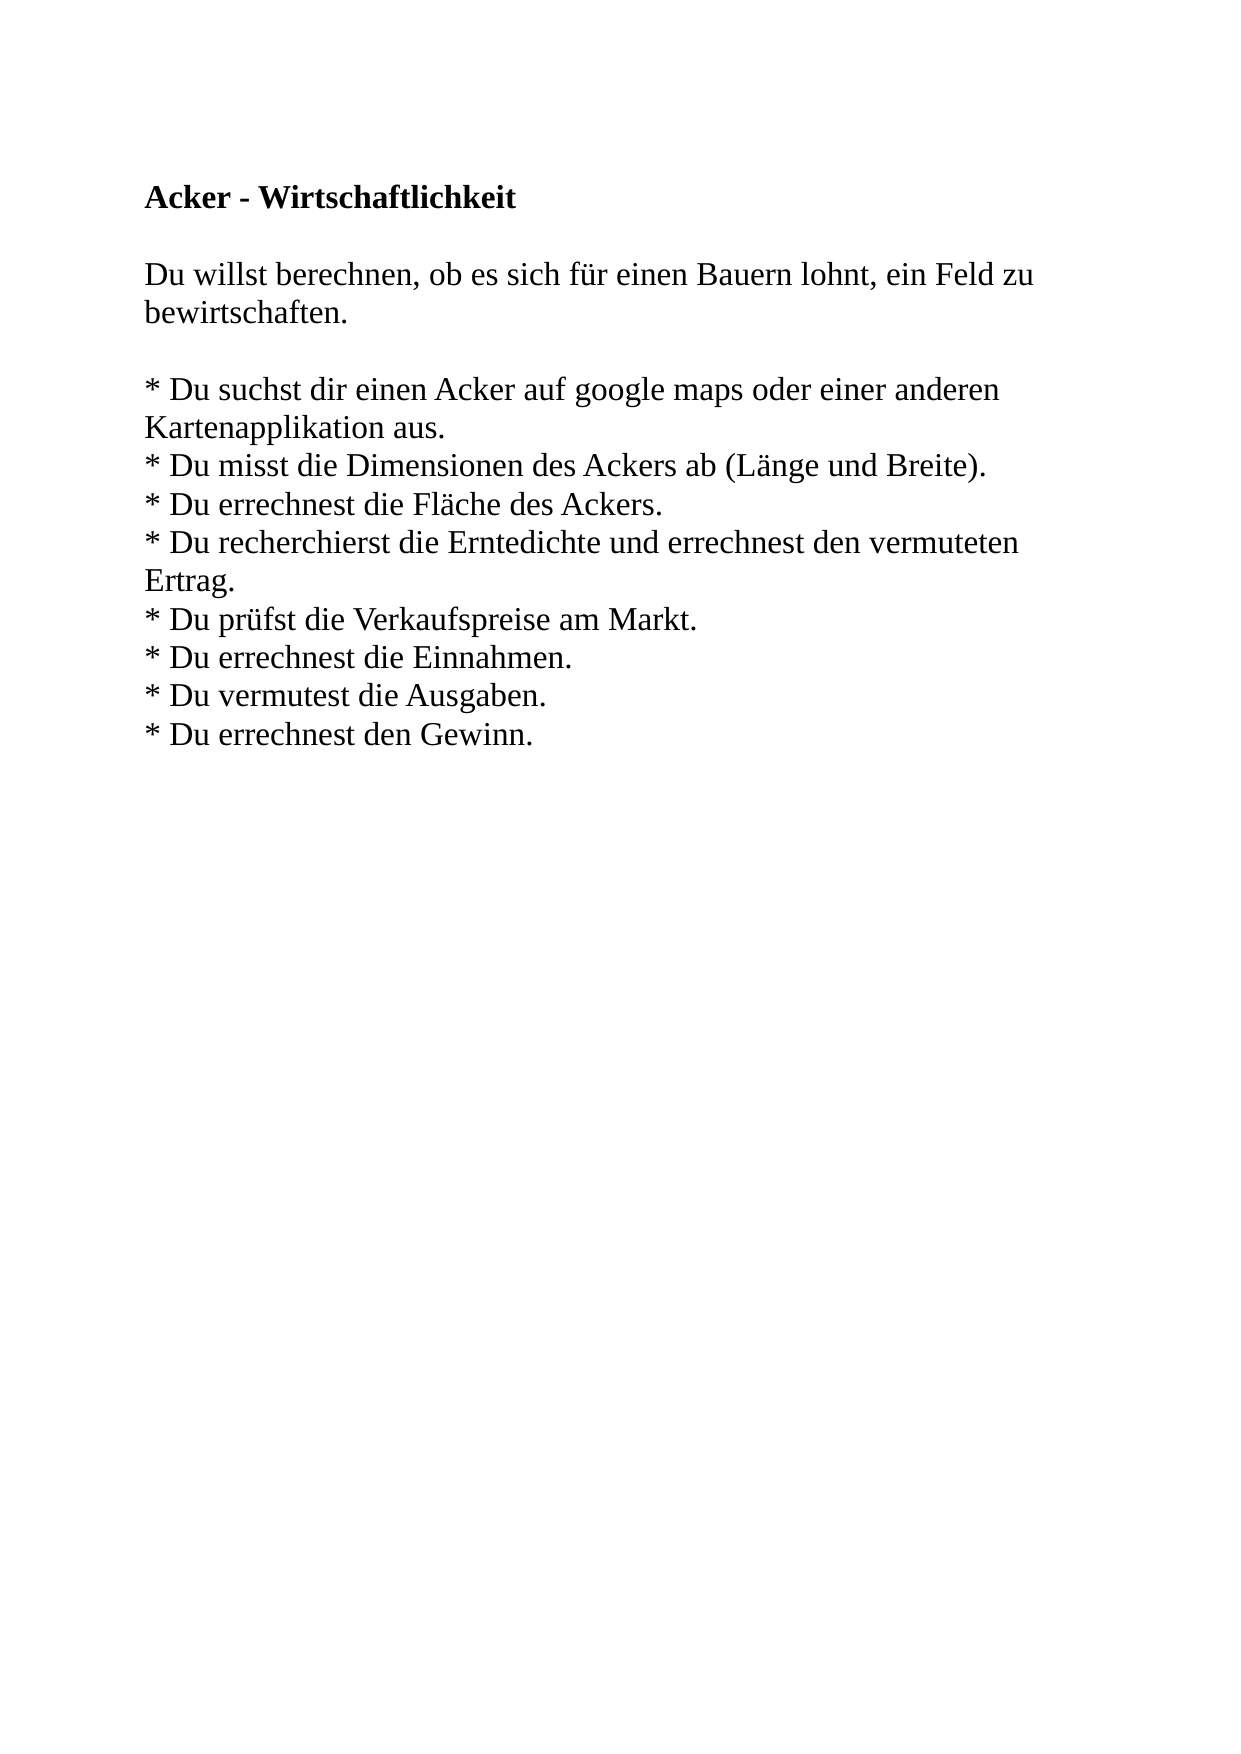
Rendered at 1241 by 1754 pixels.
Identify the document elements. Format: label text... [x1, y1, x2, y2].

text Du willst berechnen, ob es sich für einen Bauern lohnt, ein Feld zu bewirtschaften. [144, 254, 1044, 331]
text * Du errechnest die Einnahmen. [144, 637, 1044, 676]
text * Du vermutest die Ausgaben. [144, 676, 1044, 714]
text * Du recherchierst die Erntedichte und errechnest den vermuteten Ertrag. [144, 522, 1044, 599]
text * Du prüfst die Verkaufspreise am Markt. [144, 599, 1044, 637]
text * Du errechnest die Fläche des Ackers. [144, 484, 1044, 522]
text * Du misst die Dimensionen des Ackers ab (Länge und Breite). [144, 446, 1044, 484]
text Acker - Wirtschaftlichkeit [144, 177, 1044, 216]
text * Du suchst dir einen Acker auf google maps oder einer anderen Kartenapplikation aus. [144, 369, 1044, 446]
text * Du errechnest den Gewinn. [144, 714, 1044, 752]
